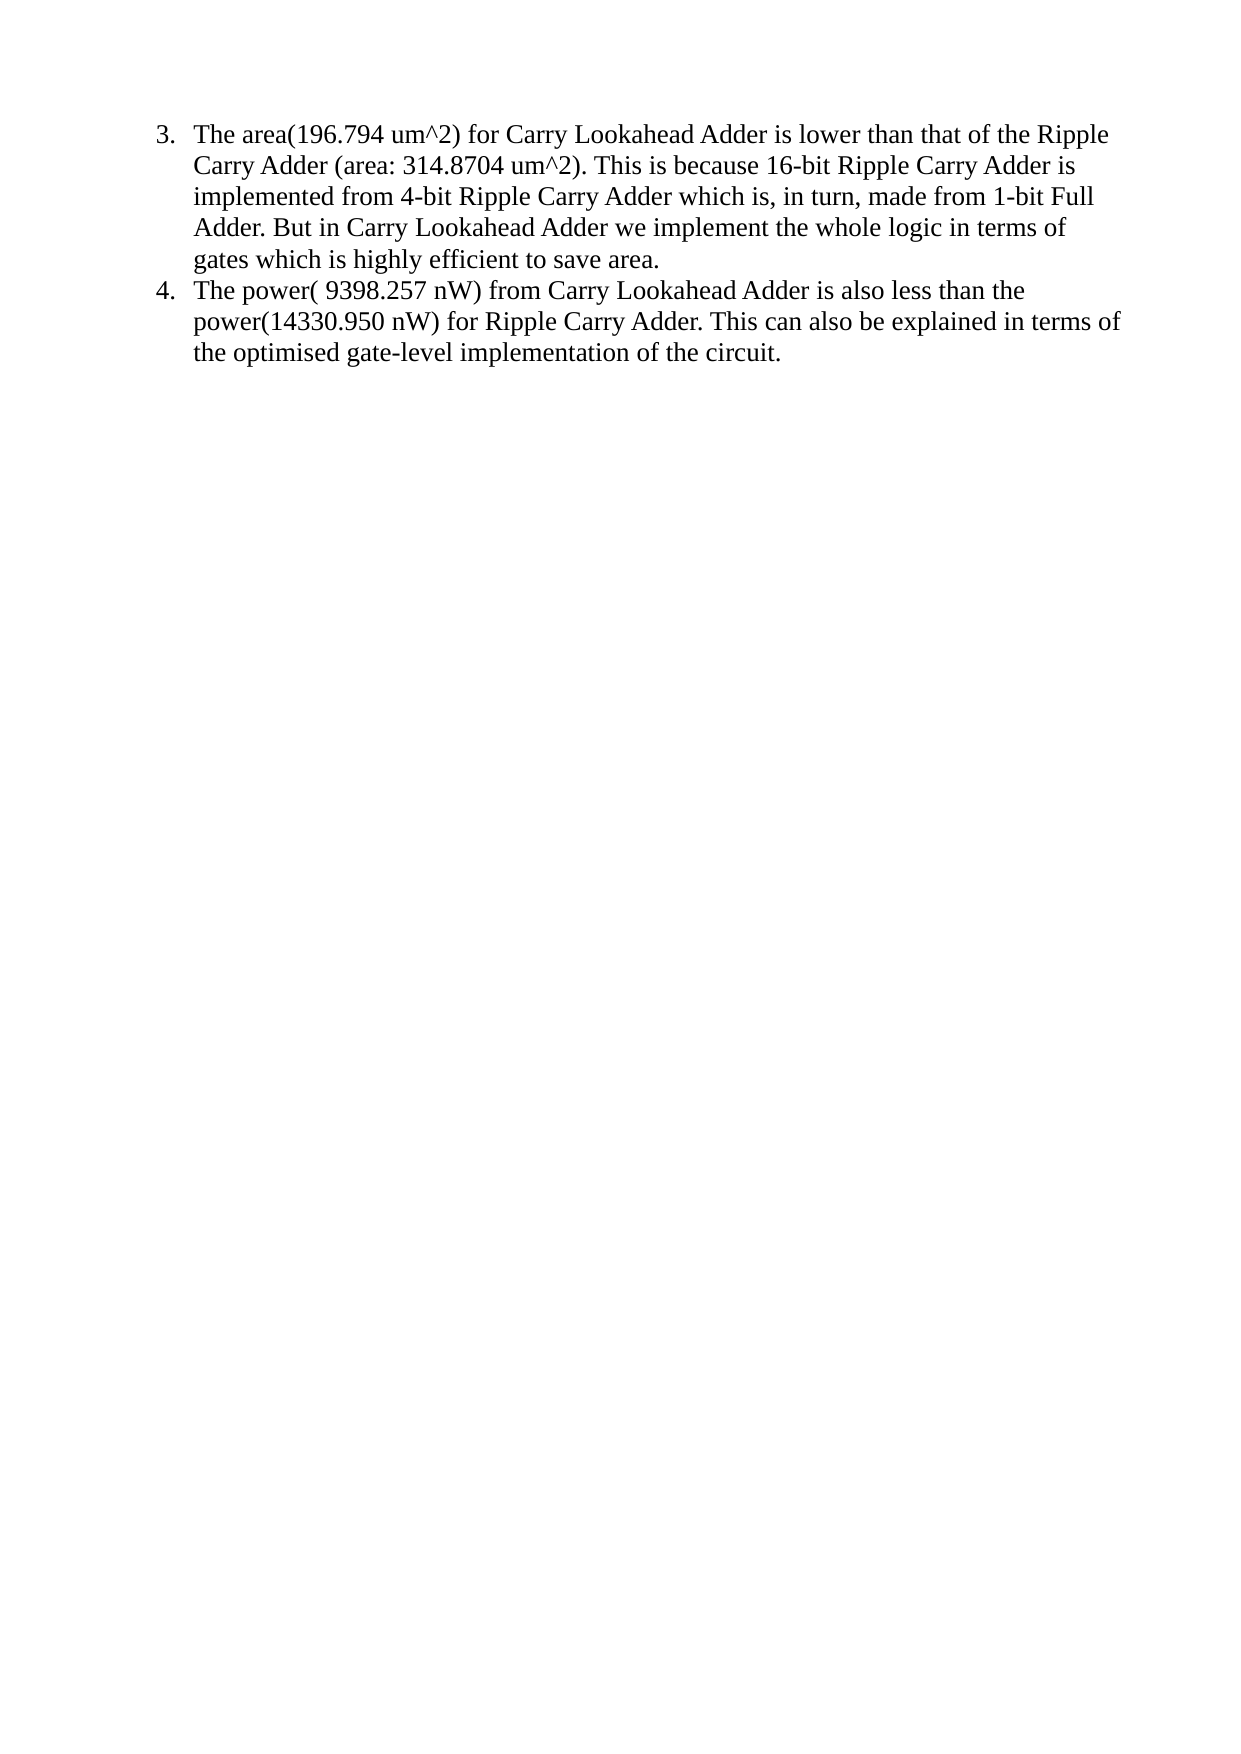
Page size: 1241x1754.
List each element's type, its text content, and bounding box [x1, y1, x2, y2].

list The area(196.794 um^2) for Carry Lookahead Adder is lower than that of the Ripple Carry Adder (area: 314.8704 um^2). This is because 16-bit Ripple Carry Adder is implemented from 4-bit Ripple Carry Adder which is, in turn, made from 1-bit Full Adder. But in Carry Lookahead Adder we implement the whole logic in terms of gates which is highly efficient to save area. [156, 118, 1122, 274]
list The power( 9398.257 nW) from Carry Lookahead Adder is also less than the power(14330.950 nW) for Ripple Carry Adder. This can also be explained in terms of the optimised gate-level implementation of the circuit. [156, 274, 1122, 367]
